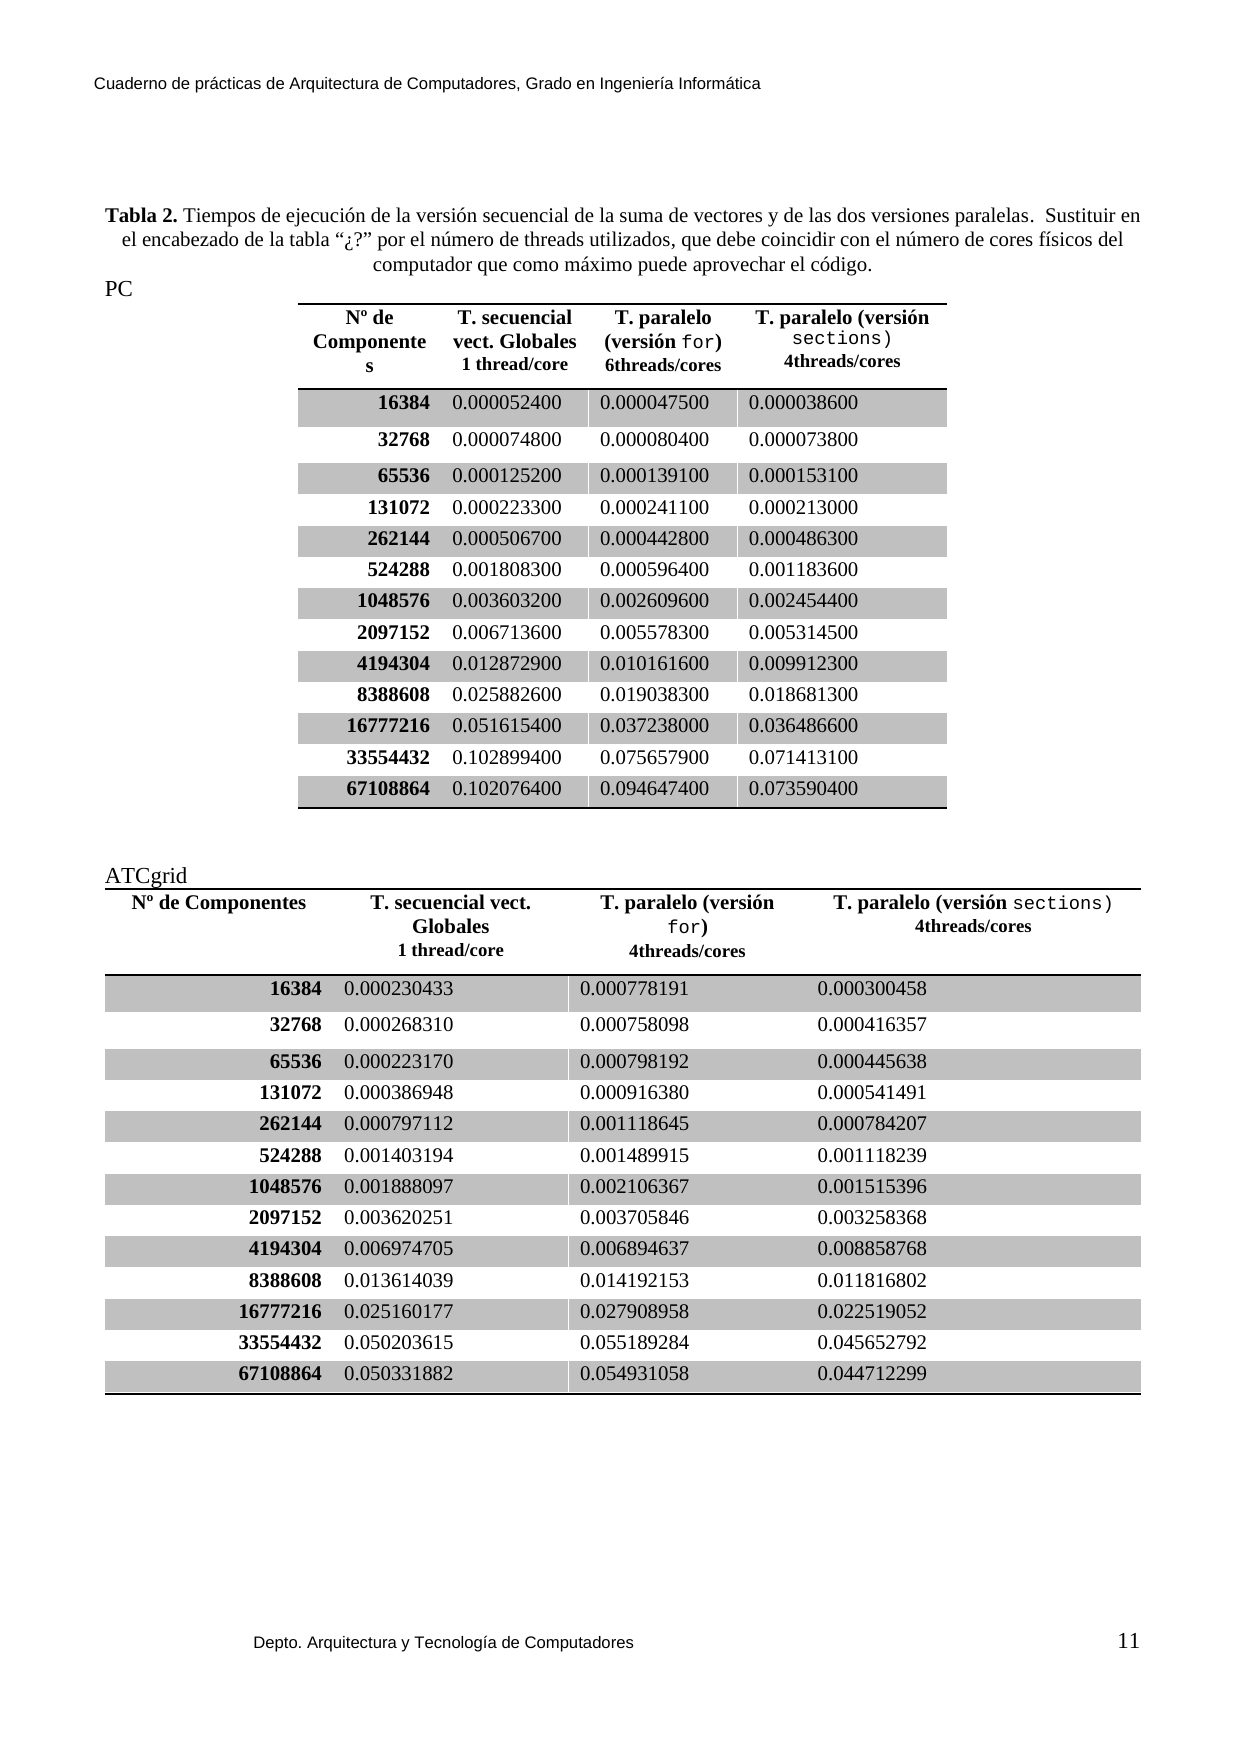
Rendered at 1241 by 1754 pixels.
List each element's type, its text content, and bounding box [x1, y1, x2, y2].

table_cell 8388608 [298, 682, 441, 713]
table_cell 524288 [105, 1143, 333, 1174]
table_cell 0.051615400 [441, 713, 588, 744]
table_cell 33554432 [298, 745, 441, 776]
table_cell 0.002454400 [738, 588, 947, 619]
table_cell 0.000758098 [569, 1012, 806, 1049]
table_cell 0.000073800 [738, 427, 947, 463]
table_cell 0.022519052 [806, 1299, 1141, 1330]
table_cell PC ATCgrid [93, 276, 1152, 1395]
table_cell 0.025882600 [441, 682, 588, 713]
table_cell 33554432 [105, 1330, 333, 1361]
table_cell 0.000416357 [806, 1012, 1141, 1049]
table_cell 0.005314500 [738, 620, 947, 651]
table_cell 524288 [298, 557, 441, 588]
table_cell 0.005578300 [589, 620, 737, 651]
table_cell 0.001183600 [738, 557, 947, 588]
table_cell 0.050203615 [333, 1330, 568, 1361]
table_cell 0.000596400 [589, 557, 737, 588]
table_cell 0.000798192 [569, 1049, 806, 1080]
table_cell 65536 [105, 1049, 333, 1080]
table_cell 1048576 [298, 588, 441, 619]
table_cell 0.000916380 [569, 1080, 806, 1111]
table_cell 0.000797112 [333, 1111, 568, 1142]
table_cell 0.027908958 [569, 1299, 806, 1330]
table_header Nº de Componentes [105, 890, 333, 973]
table_cell 0.000300458 [806, 976, 1141, 1012]
table_header T. secuencial vect. Globales 1 thread/core [333, 890, 568, 973]
table_cell 0.000223170 [333, 1049, 568, 1080]
table_cell 67108864 [105, 1361, 333, 1392]
table_cell 0.014192153 [569, 1268, 806, 1299]
table_cell 0.000047500 [589, 390, 737, 427]
table_cell 0.001515396 [806, 1174, 1141, 1205]
table_cell 0.025160177 [333, 1299, 568, 1330]
table_cell 0.001489915 [569, 1143, 806, 1174]
table_cell 2097152 [105, 1205, 333, 1236]
table_cell 0.000080400 [589, 427, 737, 463]
table_cell 0.000213000 [738, 495, 947, 526]
table_cell 0.000038600 [738, 390, 947, 427]
table_cell 0.003705846 [569, 1205, 806, 1236]
table_cell 0.002106367 [569, 1174, 806, 1205]
table_cell 32768 [105, 1012, 333, 1049]
table_cell 0.006713600 [441, 620, 588, 651]
table_cell 2097152 [298, 620, 441, 651]
table_cell 0.102899400 [441, 745, 588, 776]
table_cell 0.009912300 [738, 651, 947, 682]
table_cell 0.037238000 [589, 713, 737, 744]
table_cell 0.000486300 [738, 526, 947, 557]
table_cell 0.012872900 [441, 651, 588, 682]
table_cell 1048576 [105, 1174, 333, 1205]
table_cell 0.001808300 [441, 557, 588, 588]
table_cell 0.000386948 [333, 1080, 568, 1111]
table_cell 0.102076400 [441, 776, 588, 807]
table_cell 0.000445638 [806, 1049, 1141, 1080]
table_cell 262144 [298, 526, 441, 557]
table_cell 0.000230433 [333, 976, 568, 1012]
table_header T. paralelo (versión sections) 4threads/cores [806, 890, 1141, 973]
table_cell 0.003603200 [441, 588, 588, 619]
table_cell 0.000506700 [441, 526, 588, 557]
table_cell 0.019038300 [589, 682, 737, 713]
table_cell 0.001118239 [806, 1143, 1141, 1174]
table_cell 0.003620251 [333, 1205, 568, 1236]
table_cell 131072 [105, 1080, 333, 1111]
table_cell 16384 [298, 390, 441, 427]
table_header T. paralelo (versión for) 6threads/cores [589, 305, 737, 388]
table_cell 0.000223300 [441, 495, 588, 526]
table_cell 32768 [298, 427, 441, 463]
table_cell 0.000442800 [589, 526, 737, 557]
table_header Tabla 2. Tiempos de ejecución de la versión secuencial de la suma de vectores y de las dos versiones paralelas. Sustituir en el encabezado de la tabla “¿?” por el número de threads utilizados, que debe coincidir con el número de cores físicos del computador que como máximo puede aprovechar el código. [93, 178, 1152, 276]
table_cell 0.000541491 [806, 1080, 1141, 1111]
table_cell 0.054931058 [569, 1361, 806, 1392]
table_header T. secuencial vect. Globales 1 thread/core [441, 305, 588, 388]
table_cell 0.075657900 [589, 745, 737, 776]
table_cell 0.003258368 [806, 1205, 1141, 1236]
table_cell 0.010161600 [589, 651, 737, 682]
table_cell 0.000052400 [441, 390, 588, 427]
table_header T. paralelo (versión sections) 4threads/cores [738, 305, 947, 388]
table_cell 0.002609600 [589, 588, 737, 619]
table_cell 0.006894637 [569, 1236, 806, 1267]
table_cell 8388608 [105, 1268, 333, 1299]
table_cell 4194304 [298, 651, 441, 682]
table_header Nº de Componentes [298, 305, 441, 388]
table_cell 0.013614039 [333, 1268, 568, 1299]
table_cell 131072 [298, 495, 441, 526]
table_cell 0.001118645 [569, 1111, 806, 1142]
table_cell 0.000241100 [589, 495, 737, 526]
table_cell 0.011816802 [806, 1268, 1141, 1299]
table_cell 0.000268310 [333, 1012, 568, 1049]
table_cell 16777216 [298, 713, 441, 744]
table_cell 0.001403194 [333, 1143, 568, 1174]
table_cell 16384 [105, 976, 333, 1012]
table_header T. paralelo (versión for) 4threads/cores [569, 890, 806, 973]
table_cell 0.000153100 [738, 463, 947, 494]
table_cell 0.000139100 [589, 463, 737, 494]
table_cell 0.000125200 [441, 463, 588, 494]
table_cell 0.073590400 [738, 776, 947, 807]
table_cell 0.055189284 [569, 1330, 806, 1361]
table_cell 67108864 [298, 776, 441, 807]
table_cell 0.006974705 [333, 1236, 568, 1267]
table_cell 0.036486600 [738, 713, 947, 744]
table_cell 16777216 [105, 1299, 333, 1330]
table_cell 0.050331882 [333, 1361, 568, 1392]
table_cell 0.001888097 [333, 1174, 568, 1205]
table_cell 0.000074800 [441, 427, 588, 463]
table_cell 0.094647400 [589, 776, 737, 807]
table_cell 0.000778191 [569, 976, 806, 1012]
table_cell 65536 [298, 463, 441, 494]
table_cell 0.018681300 [738, 682, 947, 713]
table_cell 4194304 [105, 1236, 333, 1267]
table_cell 0.044712299 [806, 1361, 1141, 1392]
table_cell 0.008858768 [806, 1236, 1141, 1267]
table_cell 262144 [105, 1111, 333, 1142]
table_cell 0.045652792 [806, 1330, 1141, 1361]
table_cell 0.000784207 [806, 1111, 1141, 1142]
table_cell 0.071413100 [738, 745, 947, 776]
